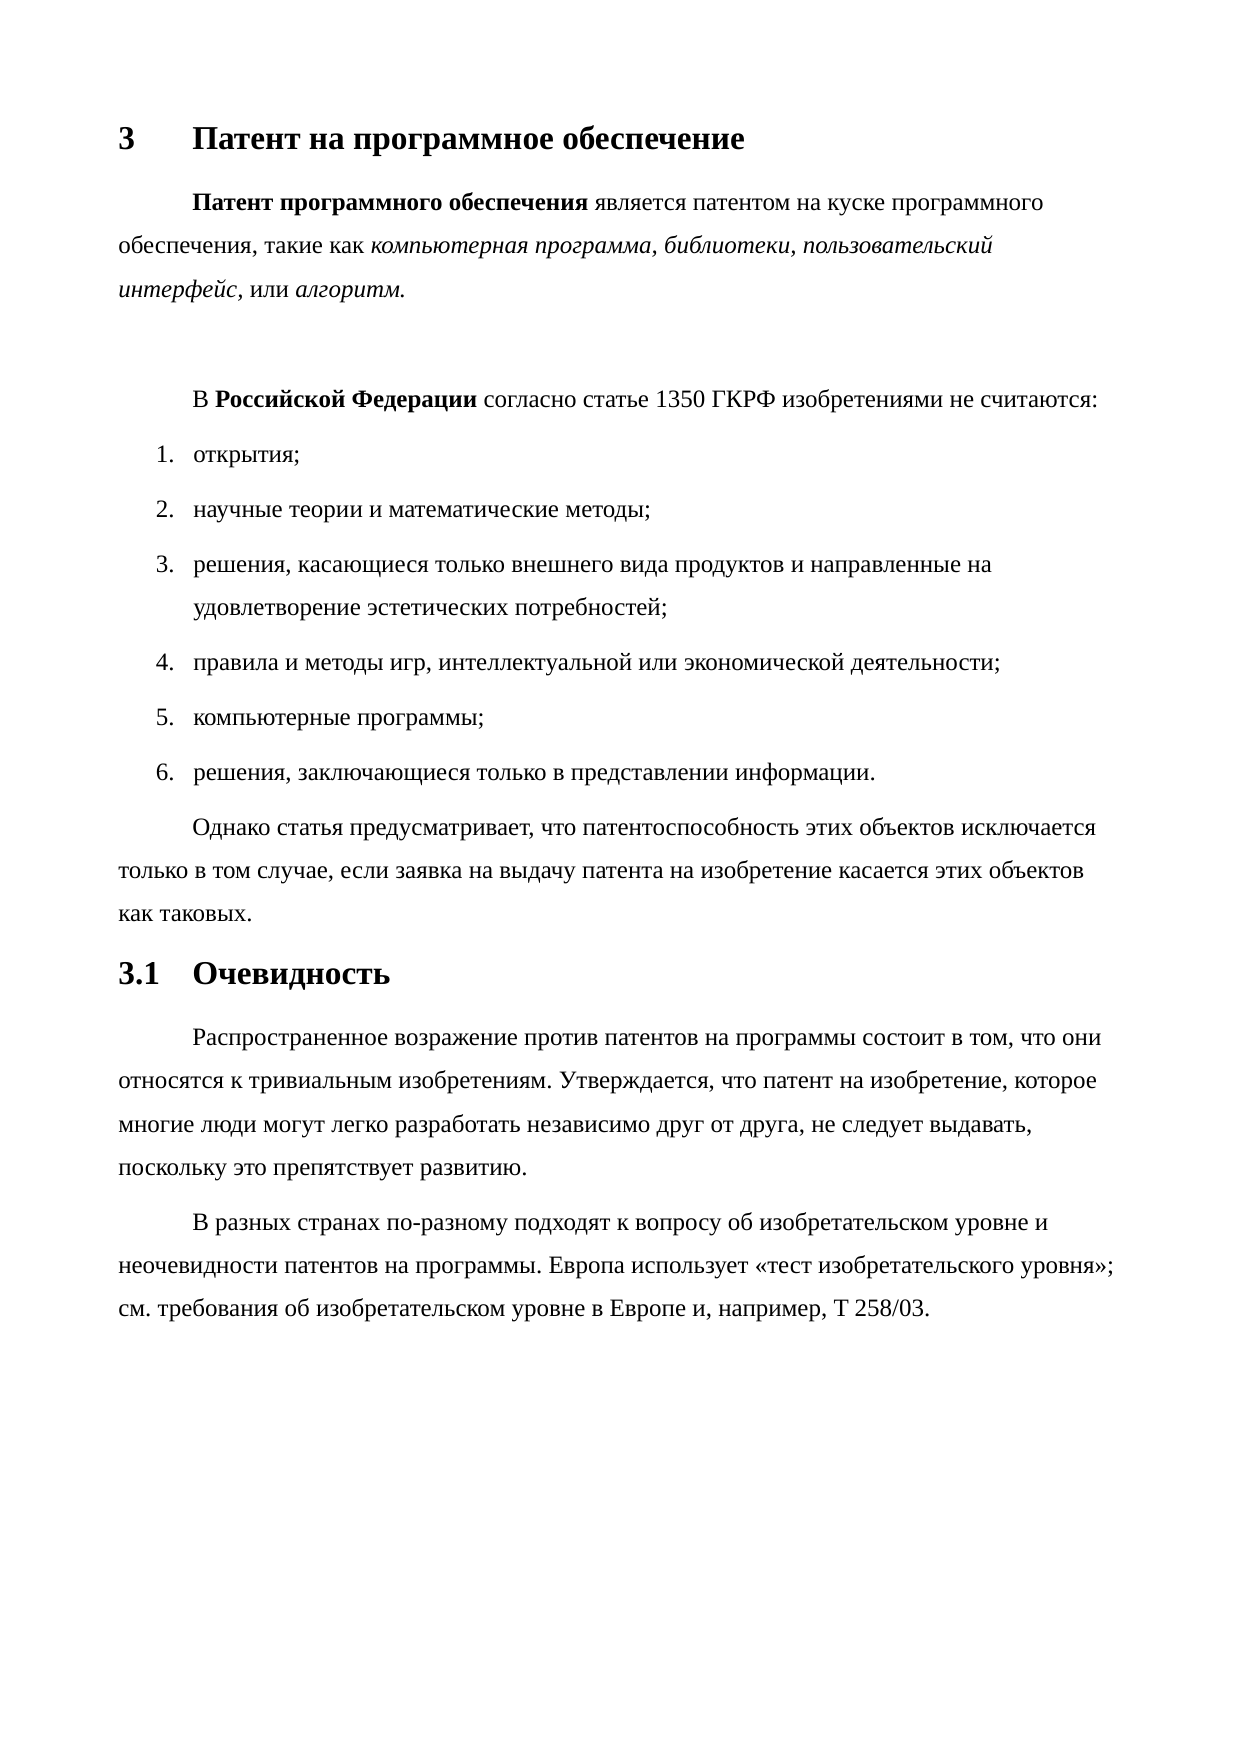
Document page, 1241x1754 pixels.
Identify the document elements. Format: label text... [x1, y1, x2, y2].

text В разных странах по-разному подходят к вопросу об изобретательском уровне и неочевидности патентов на программы. Европа использует «тест изобретательского уровня»; см. требования об изобретательском уровне в Европе и, например, T 258/03. [118, 1207, 1122, 1322]
list решения, касающиеся только внешнего вида продуктов и направленные на удовлетворение эстетических потребностей; [156, 549, 1122, 621]
list правила и методы игр, интеллектуальной или экономической деятельности; [156, 647, 1122, 676]
list решения, заключающиеся только в представлении информации. [156, 757, 1122, 786]
list компьютерные программы; [156, 702, 1122, 731]
list научные теории и математические методы; [156, 494, 1122, 522]
text Однако статья предусматривает, что патентоспособность этих объектов исключается только в том случае, если заявка на выдачу патента на изобретение касается этих объектов как таковых. [118, 812, 1122, 927]
text Патент программного обеспечения является патентом на куске программного обеспечения, такие как компьютерная программа, библиотеки, пользовательский интерфейс, или алгоритм. [118, 187, 1122, 302]
text Распространенное возражение против патентов на программы состоит в том, что они относятся к тривиальным изобретениям. Утверждается, что патент на изобретение, которое многие люди могут легко разработать независимо друг от друга, не следует выдавать, поскольку это препятствует развитию. [118, 1022, 1122, 1181]
text 3.1 Очевидность [118, 953, 1122, 991]
text 3 Патент на программное обеспечение [118, 118, 1122, 156]
list открытия; [156, 439, 1122, 467]
text В Российской Федерации согласно статье 1350 ГКРФ изобретениями не считаются: [118, 384, 1122, 412]
